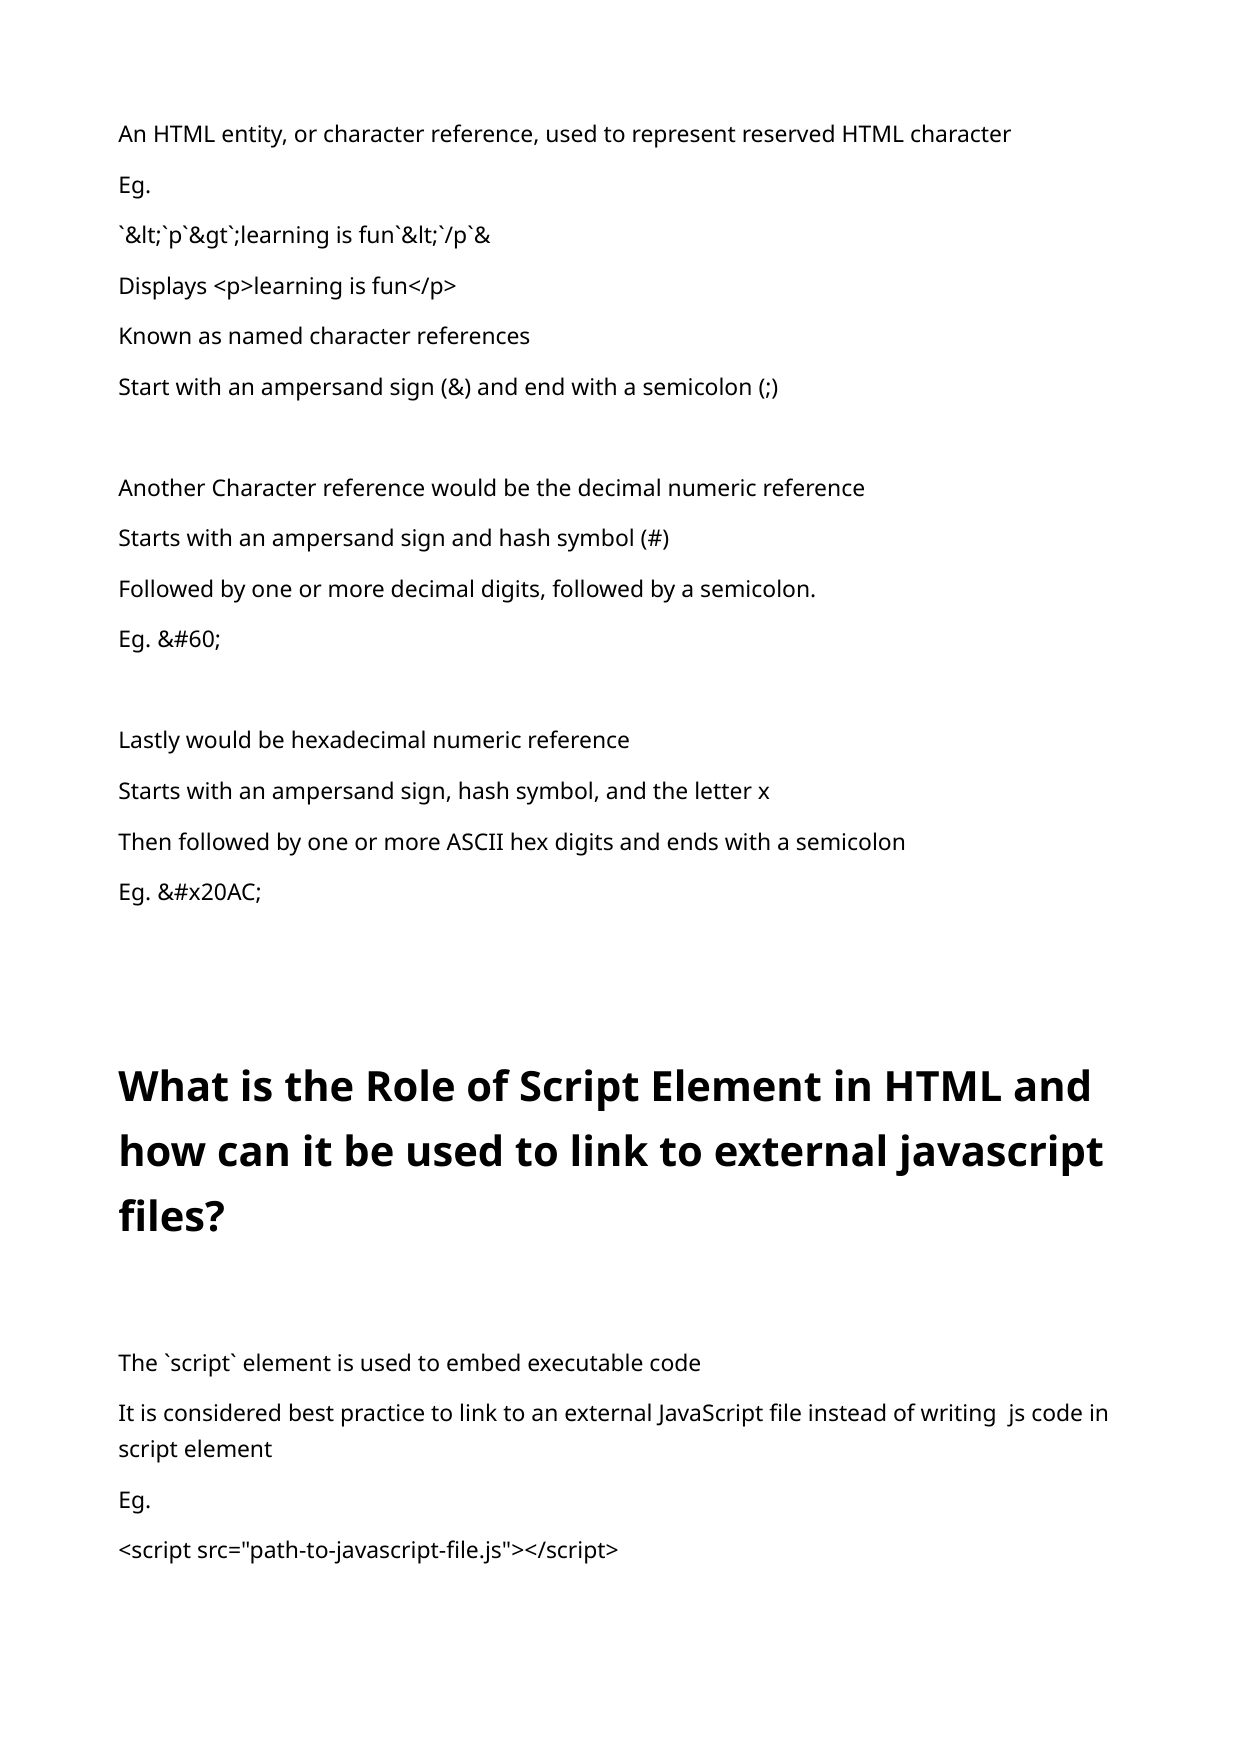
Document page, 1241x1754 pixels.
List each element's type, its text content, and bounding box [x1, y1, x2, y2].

text <script src="path-to-javascript-file.js"></script> [118, 1534, 1122, 1566]
text An HTML entity, or character reference, used to represent reserved HTML character [118, 118, 1122, 149]
text Followed by one or more decimal digits, followed by a semicolon. [118, 573, 1122, 604]
text Starts with an ampersand sign and hash symbol (#) [118, 522, 1122, 553]
text Eg. [118, 1484, 1122, 1515]
text Eg. &#x20AC; [118, 876, 1122, 907]
text Start with an ampersand sign (&) and end with a semicolon (;) [118, 371, 1122, 402]
text The `script` element is used to embed executable code [118, 1347, 1122, 1378]
text It is considered best practice to link to an external JavaScript file instead of writing js code in script element [118, 1397, 1122, 1464]
text Another Character reference would be the decimal numeric reference [118, 472, 1122, 503]
text Known as named character references [118, 320, 1122, 351]
text Displays <p>learning is fun</p> [118, 270, 1122, 301]
text Eg. &#60; [118, 623, 1122, 654]
text What is the Role of Script Element in HTML and how can it be used to link to external javascript files? [118, 1057, 1122, 1244]
text Eg. [118, 169, 1122, 200]
text `&lt;`p`&gt`;learning is fun`&lt;`/p`& [118, 219, 1122, 250]
text Lastly would be hexadecimal numeric reference [118, 724, 1122, 756]
text Then followed by one or more ASCII hex digits and ends with a semicolon [118, 825, 1122, 857]
text Starts with an ampersand sign, hash symbol, and the letter x [118, 775, 1122, 806]
